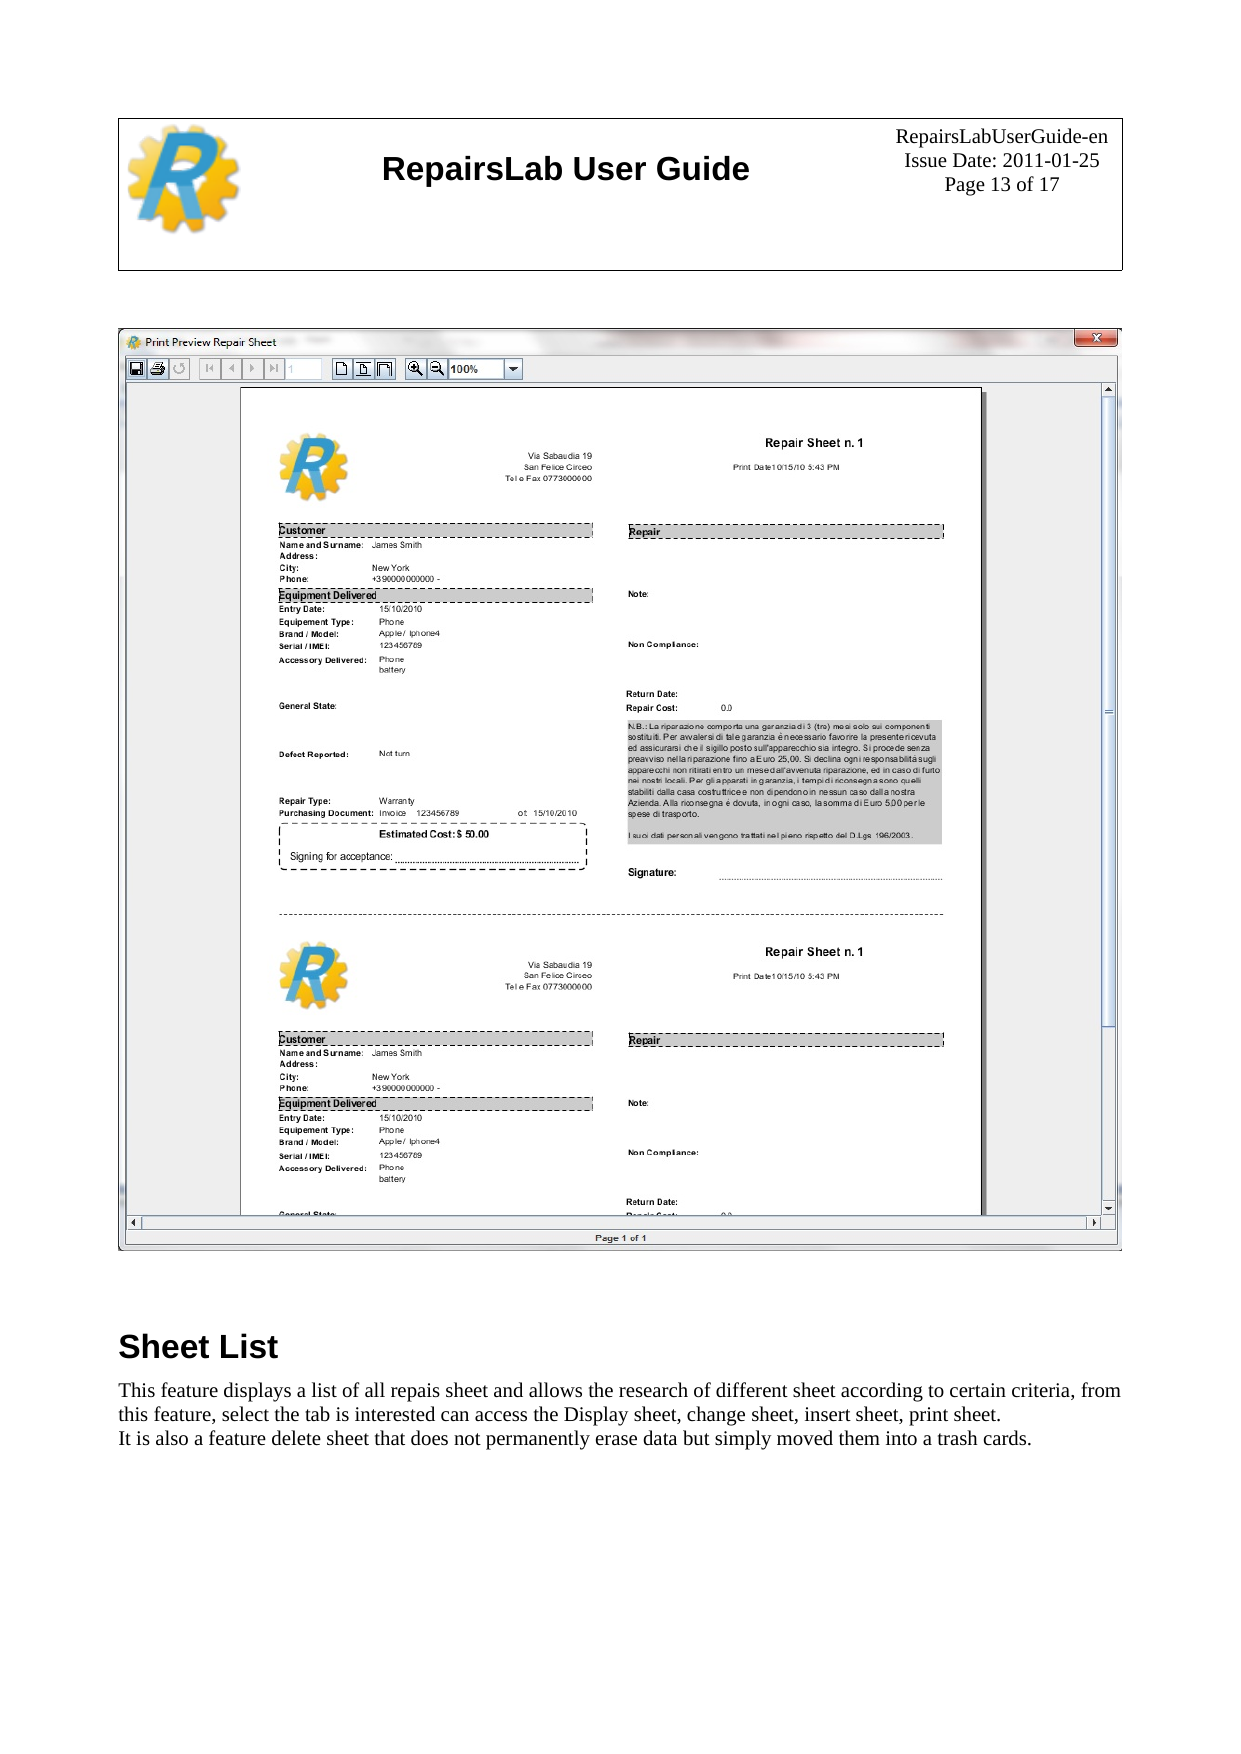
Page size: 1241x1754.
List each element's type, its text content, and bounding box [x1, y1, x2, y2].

picture [127, 123, 241, 236]
text This feature displays a list of all repais sheet and allows the research of different sheet according to certain criteria, from this feature, select the tab is interested can access the Display sheet, change sheet, insert sheet, print sheet. It is also a feature delete sheet that does not permanently erase data but simply moved them into a trash cards. [118, 1378, 1122, 1450]
subtitle Sheet List [118, 1327, 1122, 1365]
picture [118, 328, 1122, 1251]
